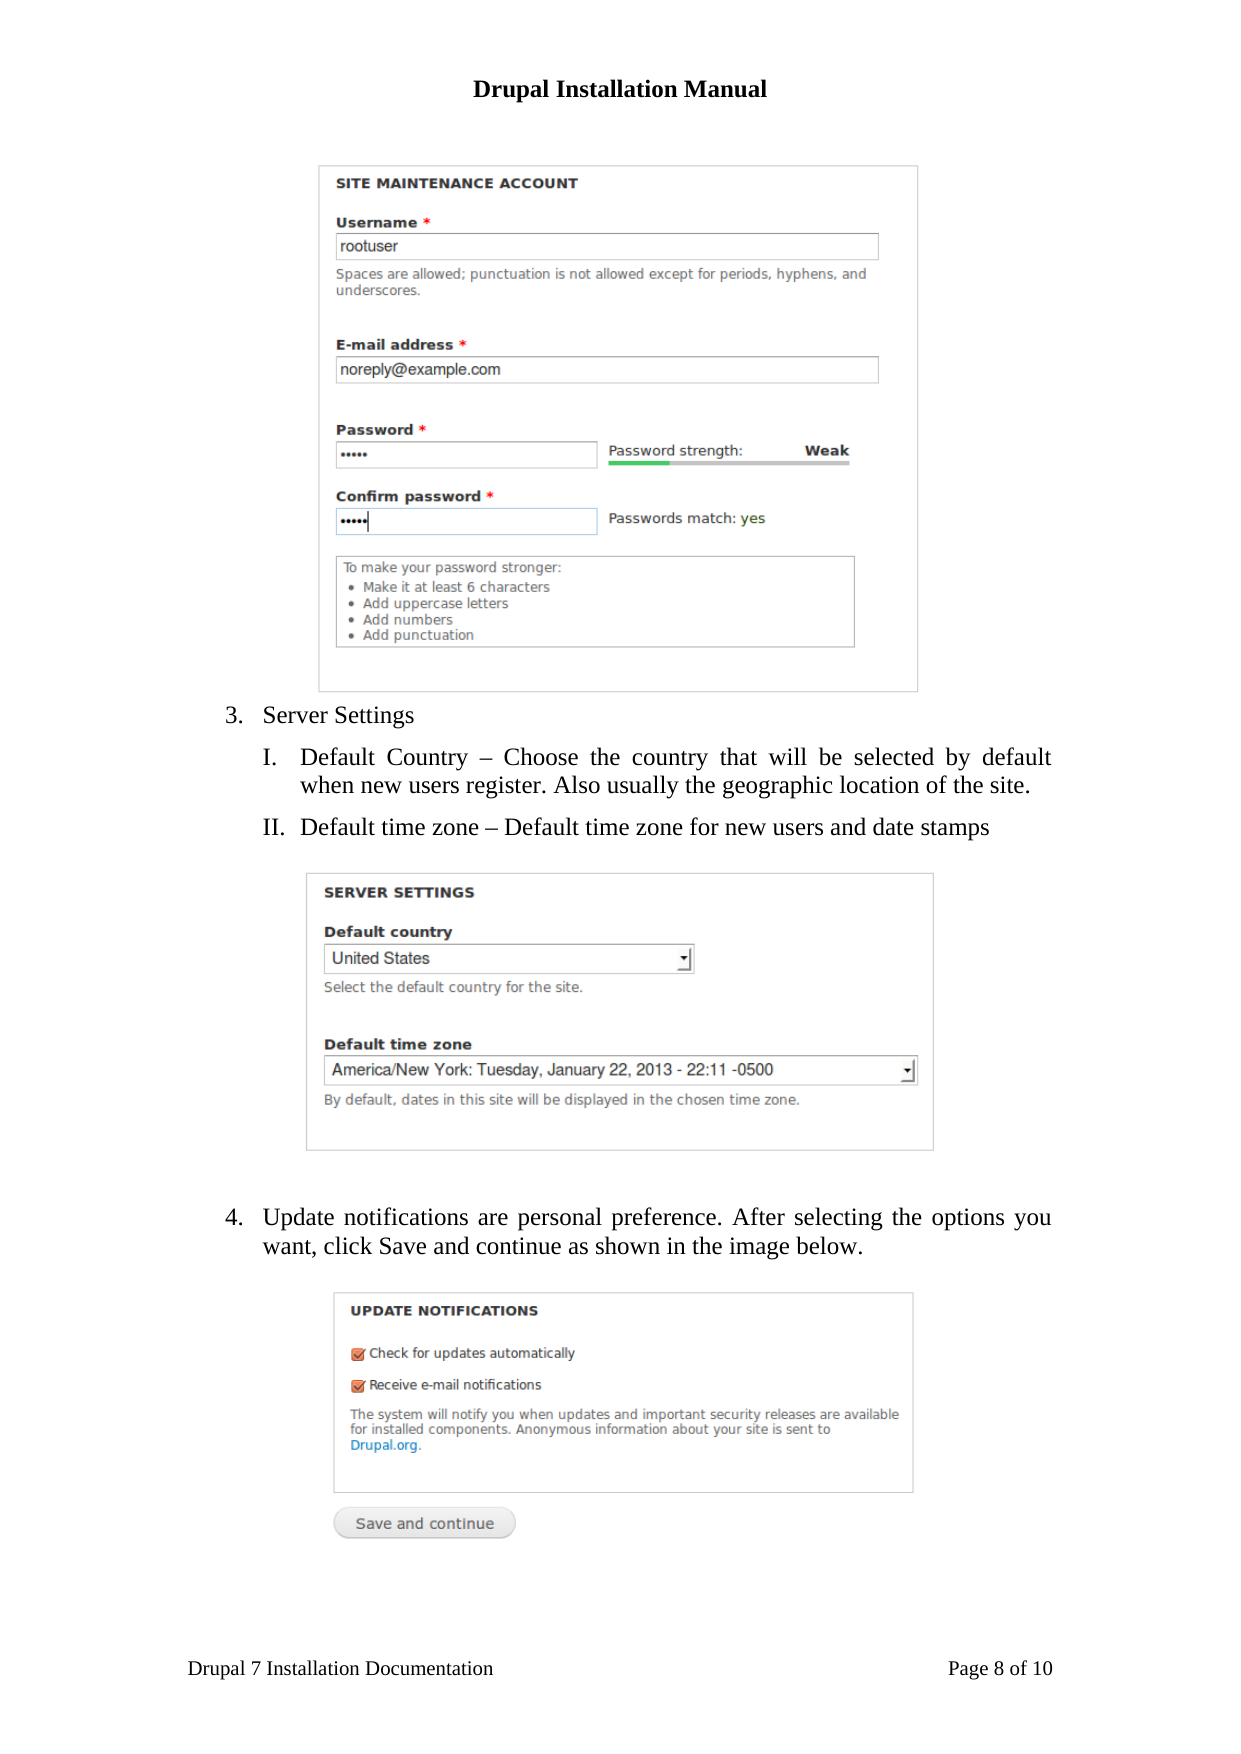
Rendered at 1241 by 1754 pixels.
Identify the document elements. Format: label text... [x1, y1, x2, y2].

list Default time zone – Default time zone for new users and date stamps [262, 812, 1053, 841]
picture [297, 865, 943, 1161]
picture [313, 161, 927, 701]
picture [324, 1286, 922, 1548]
list Default Country – Choose the country that will be selected by default when new users register. Also usually the geographic location of the site. [262, 742, 1053, 799]
list Update notifications are personal preference. After selecting the options you want, click Save and continue as shown in the image below. [225, 1202, 1053, 1260]
list Server Settings [225, 150, 1053, 729]
